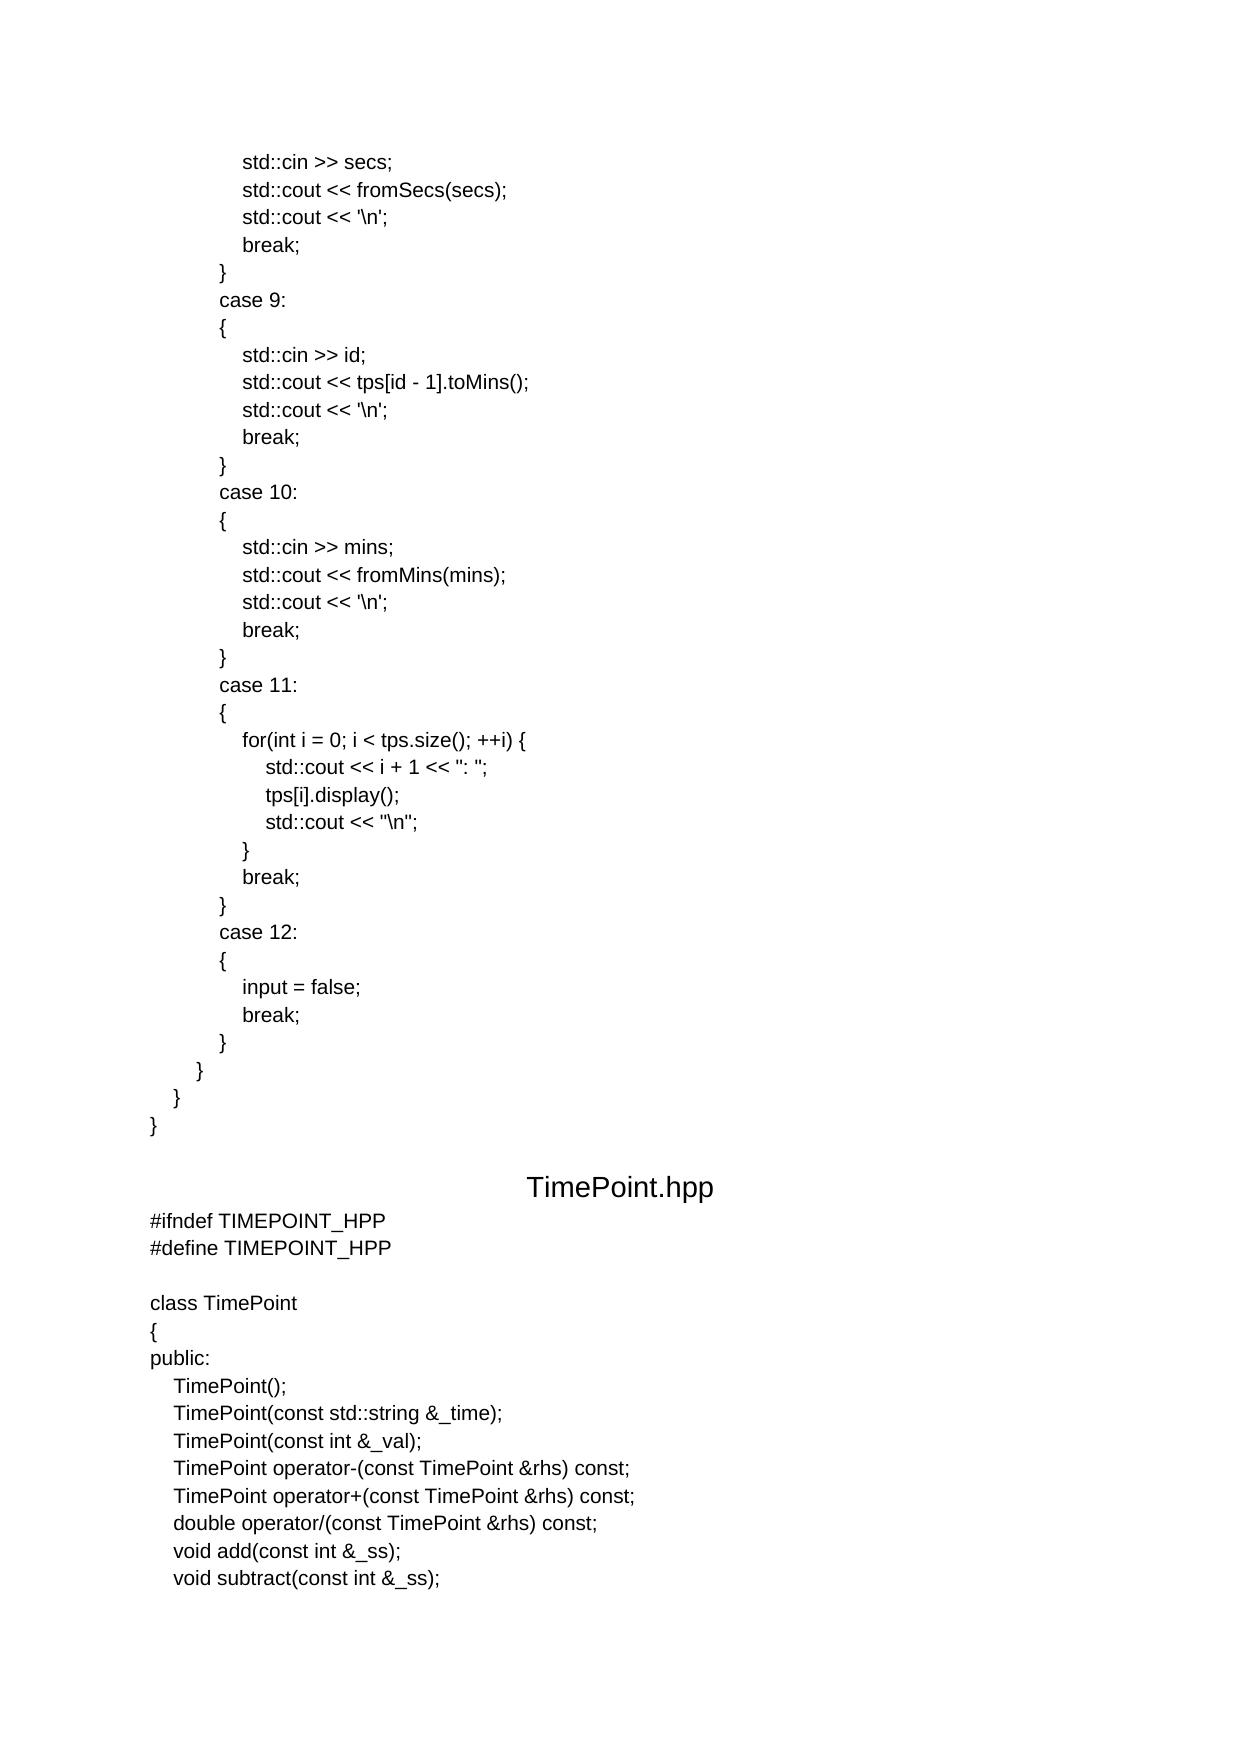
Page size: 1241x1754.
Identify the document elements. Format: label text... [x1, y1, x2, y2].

text std::cin >> id; [150, 342, 1090, 366]
text TimePoint(); [150, 1374, 1090, 1398]
text break; [150, 1002, 1090, 1026]
text input = false; [150, 975, 1090, 999]
text std::cout << i + 1 << ": "; [150, 755, 1090, 779]
text break; [150, 232, 1090, 256]
text tps[i].display(); [150, 782, 1090, 806]
text case 9: [150, 287, 1090, 311]
text public: [150, 1346, 1090, 1370]
text TimePoint operator+(const TimePoint &rhs) const; [150, 1484, 1090, 1508]
text break; [150, 865, 1090, 889]
text void subtract(const int &_ss); [150, 1566, 1090, 1590]
text } [150, 1085, 1090, 1109]
text void add(const int &_ss); [150, 1539, 1090, 1563]
text TimePoint operator-(const TimePoint &rhs) const; [150, 1456, 1090, 1480]
text TimePoint(const int &_val); [150, 1429, 1090, 1453]
text #ifndef TIMEPOINT_HPP [150, 1209, 1090, 1233]
text } [150, 645, 1090, 669]
text std::cin >> secs; [150, 150, 1090, 174]
text } [150, 1112, 1090, 1136]
text { [150, 507, 1090, 531]
text std::cout << '\n'; [150, 590, 1090, 614]
text class TimePoint [150, 1291, 1090, 1315]
text std::cout << '\n'; [150, 397, 1090, 421]
text TimePoint.hpp [150, 1170, 1090, 1204]
text std::cout << "\n"; [150, 810, 1090, 834]
text case 12: [150, 920, 1090, 944]
text case 11: [150, 672, 1090, 696]
text } [150, 1057, 1090, 1081]
text double operator/(const TimePoint &rhs) const; [150, 1511, 1090, 1535]
text case 10: [150, 480, 1090, 504]
text { [150, 947, 1090, 971]
text { [150, 315, 1090, 339]
text std::cout << fromSecs(secs); [150, 177, 1090, 201]
text { [150, 1319, 1090, 1343]
text } [150, 892, 1090, 916]
text } [150, 1030, 1090, 1054]
text break; [150, 617, 1090, 641]
text } [150, 837, 1090, 861]
text std::cout << tps[id - 1].toMins(); [150, 370, 1090, 394]
text #define TIMEPOINT_HPP [150, 1236, 1090, 1260]
text std::cout << '\n'; [150, 205, 1090, 229]
text break; [150, 425, 1090, 449]
text } [150, 260, 1090, 284]
text TimePoint(const std::string &_time); [150, 1401, 1090, 1425]
text } [150, 452, 1090, 476]
text { [150, 700, 1090, 724]
text for(int i = 0; i < tps.size(); ++i) { [150, 727, 1090, 751]
text std::cout << fromMins(mins); [150, 562, 1090, 586]
text std::cin >> mins; [150, 535, 1090, 559]
